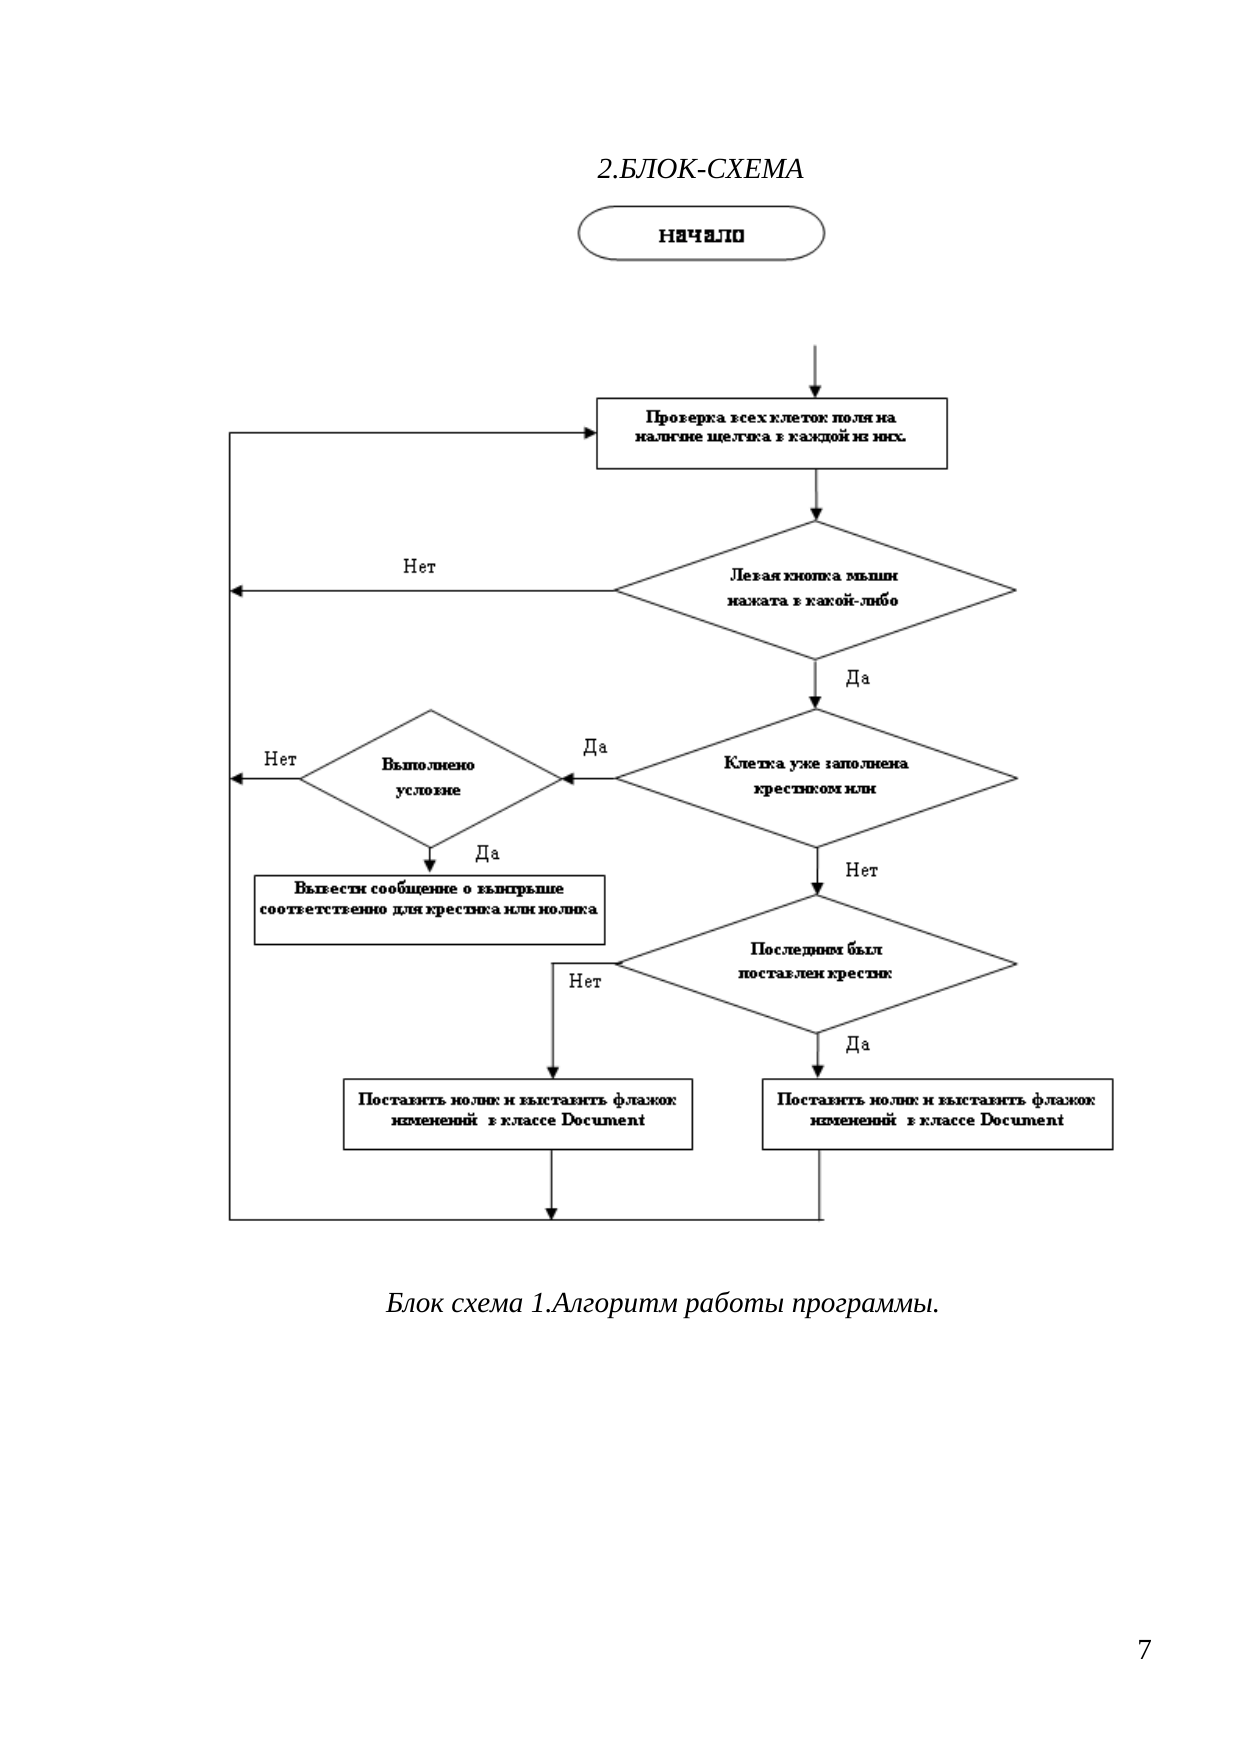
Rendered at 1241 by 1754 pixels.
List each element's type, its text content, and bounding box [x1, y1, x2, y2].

picture [573, 202, 829, 265]
subtitle 2.БЛОК-СХЕМА [177, 152, 1152, 185]
picture [212, 293, 1117, 1257]
text Блок схема 1.Алгоритм работы программы. [177, 1286, 1152, 1319]
